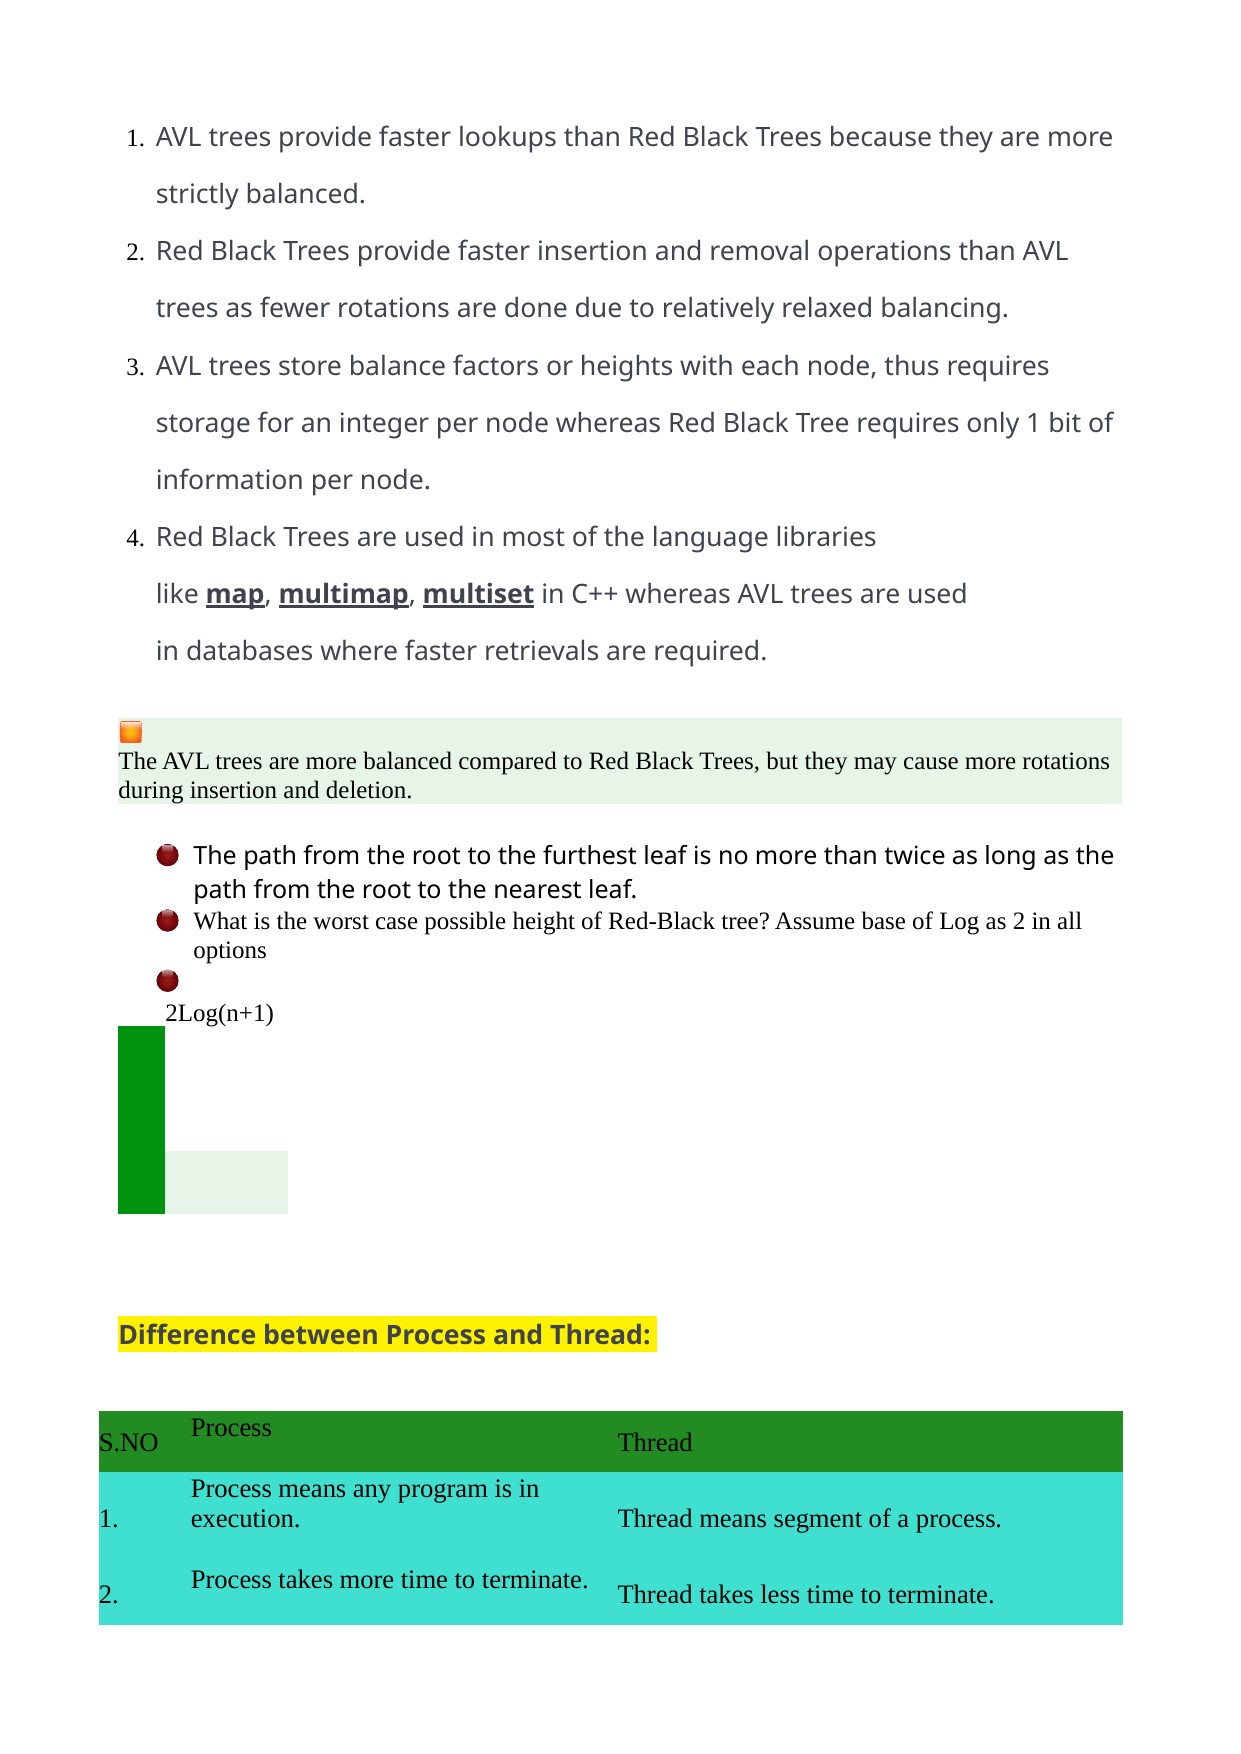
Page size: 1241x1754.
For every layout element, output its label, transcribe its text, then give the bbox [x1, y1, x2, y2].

table_header S.NO [99, 1411, 191, 1472]
list AVL trees provide faster lookups than Red Black Trees because they are more strictly balanced. [156, 118, 1122, 211]
table_cell Process takes more time to terminate. [191, 1564, 617, 1625]
list The path from the root to the furthest leaf is no more than twice as long as the path from the root to the nearest leaf. [156, 838, 1122, 906]
list Red Black Trees provide faster insertion and removal operations than AVL trees as fewer rotations are done due to relatively relaxed balancing. [156, 232, 1122, 326]
text Difference between Process and Thread: [118, 1316, 1122, 1391]
table_header 2Log(n+1) [165, 998, 288, 1026]
table_header Thread [617, 1411, 1123, 1472]
table_cell Thread takes less time to terminate. [617, 1564, 1123, 1625]
table_header The AVL trees are more balanced compared to Red Black Trees, but they may cause more rotations during insertion and deletion. [118, 718, 1122, 804]
table_cell 1. [99, 1472, 191, 1564]
table_cell [165, 1089, 288, 1151]
table_cell [165, 1026, 288, 1089]
table_cell Process means any program is in execution. [191, 1472, 617, 1564]
table_cell 2. [99, 1564, 191, 1625]
table_header Process [191, 1411, 617, 1472]
table_cell Thread means segment of a process. [617, 1472, 1123, 1564]
list Red Black Trees are used in most of the language libraries like map, multimap, multiset in C++ whereas AVL trees are used in databases where faster retrievals are required. [156, 518, 1122, 668]
list What is the worst case possible height of Red-Black tree? Assume base of Log as 2 in all options [156, 906, 1122, 964]
table_header [118, 998, 165, 1026]
list AVL trees store balance factors or heights with each node, thus requires storage for an integer per node whereas Red Black Tree requires only 1 bit of information per node. [156, 346, 1122, 497]
table_cell [165, 1151, 288, 1214]
